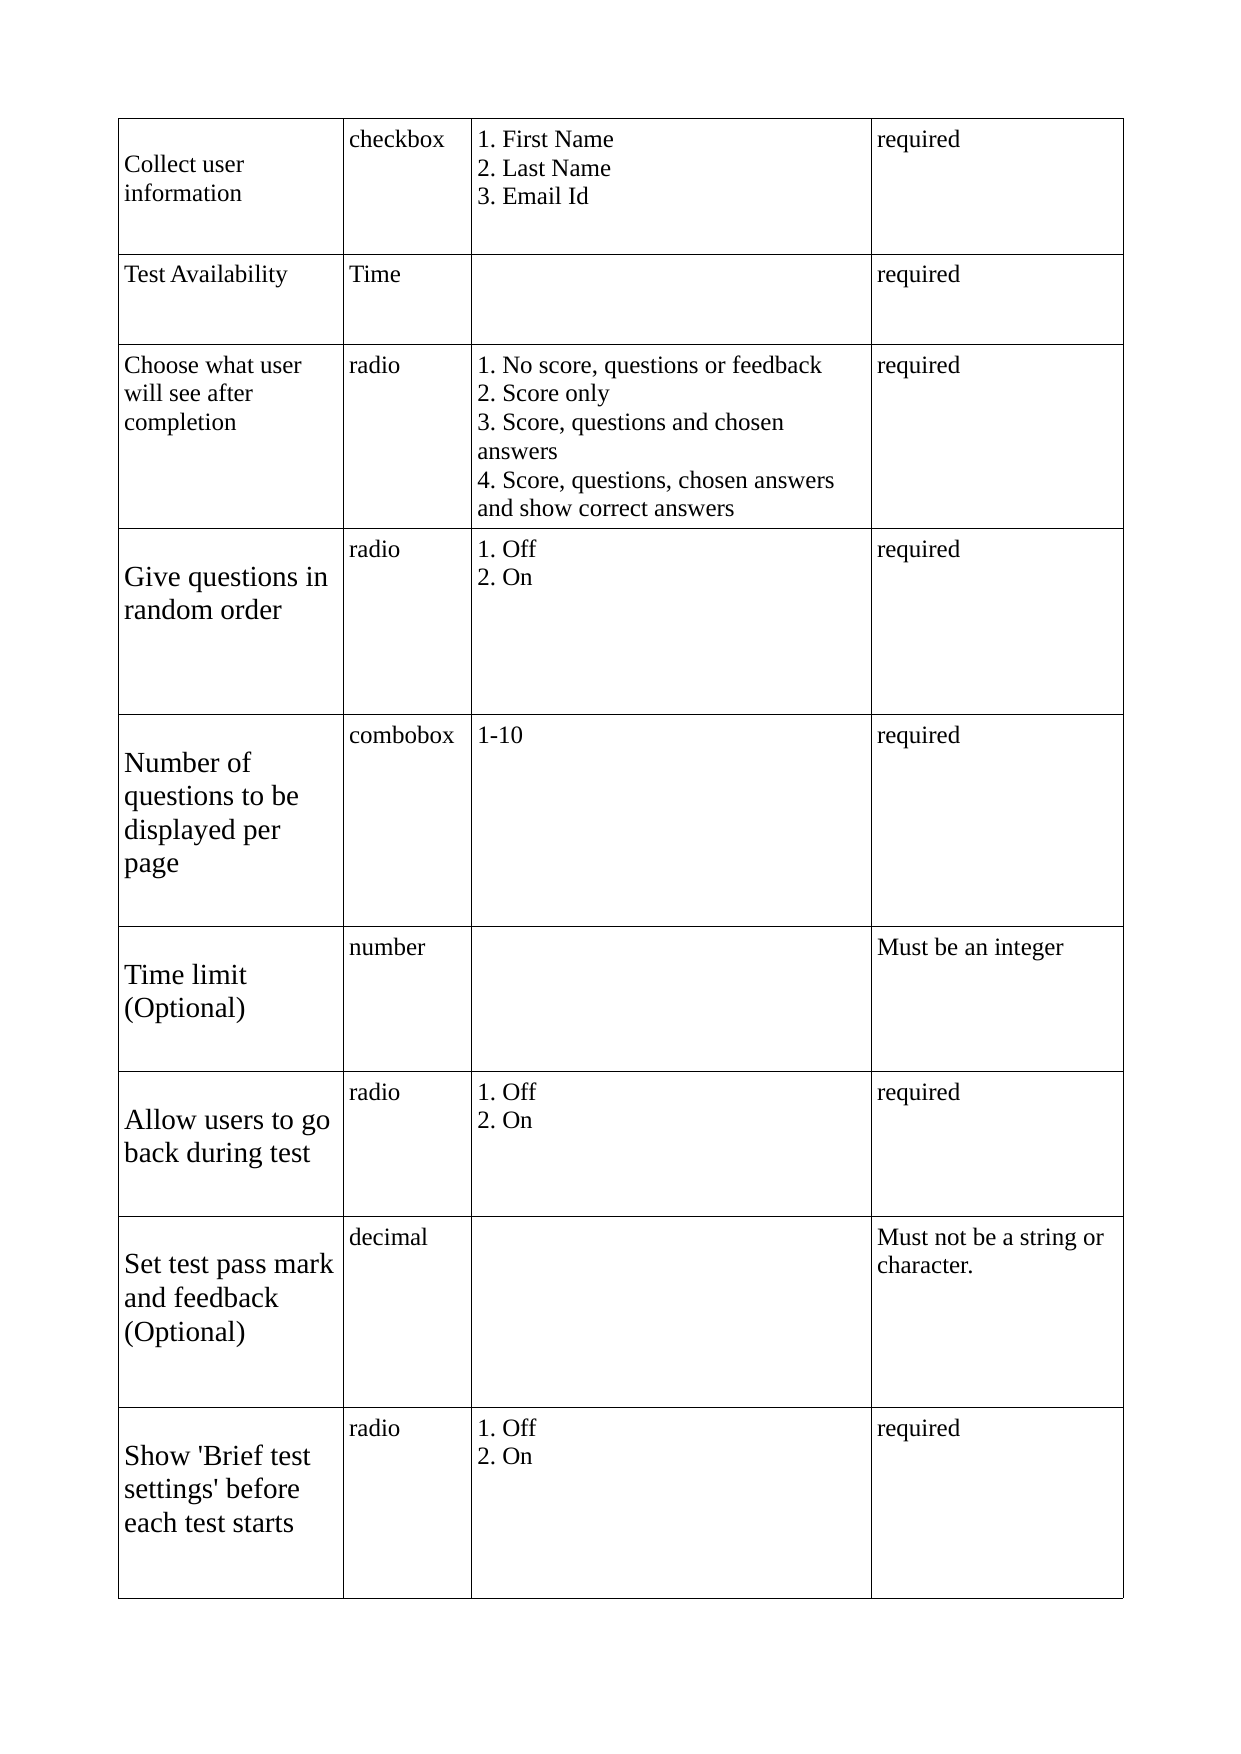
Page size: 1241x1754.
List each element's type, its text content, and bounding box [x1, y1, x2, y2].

table_cell required [872, 345, 1123, 528]
table_cell number [344, 927, 471, 1071]
table_cell 1. No score, questions or feedback 2. Score only 3. Score, questions and chosen answers 4. Score, questions, chosen answers and show correct answers [472, 345, 871, 528]
table_cell radio [344, 345, 471, 528]
table_cell required [872, 529, 1123, 714]
table_cell 1. Off 2. On [472, 529, 871, 714]
table_cell required [872, 119, 1123, 253]
table_cell Must not be a string or character. [872, 1217, 1123, 1407]
table_cell [472, 927, 871, 1071]
table_cell Time [344, 255, 471, 344]
table_cell Number of questions to be displayed per page [119, 715, 343, 926]
table_cell [472, 255, 871, 344]
table_cell Set test pass mark and feedback (Optional) [119, 1217, 343, 1407]
table_cell [472, 1217, 871, 1407]
table_cell Choose what user will see after completion [119, 345, 343, 528]
table_cell 1. Off 2. On [472, 1072, 871, 1216]
table_cell required [872, 715, 1123, 926]
table_cell Time limit (Optional) [119, 927, 343, 1071]
table_cell 1. Off 2. On [472, 1408, 871, 1598]
table_cell Give questions in random order [119, 529, 343, 714]
table_cell Show 'Brief test settings' before each test starts [119, 1408, 343, 1598]
table_cell required [872, 1072, 1123, 1216]
table_cell radio [344, 1072, 471, 1216]
table_cell radio [344, 1408, 471, 1598]
table_cell checkbox [344, 119, 471, 253]
table_cell required [872, 255, 1123, 344]
table_cell Test Availability [119, 255, 343, 344]
table_cell Collect user information [119, 119, 343, 253]
table_cell 1. First Name 2. Last Name 3. Email Id [472, 119, 871, 253]
table_cell 1-10 [472, 715, 871, 926]
table_cell required [872, 1408, 1123, 1598]
table_cell Allow users to go back during test [119, 1072, 343, 1216]
table_cell Must be an integer [872, 927, 1123, 1071]
table_cell combobox [344, 715, 471, 926]
table_cell radio [344, 529, 471, 714]
table_cell decimal [344, 1217, 471, 1407]
